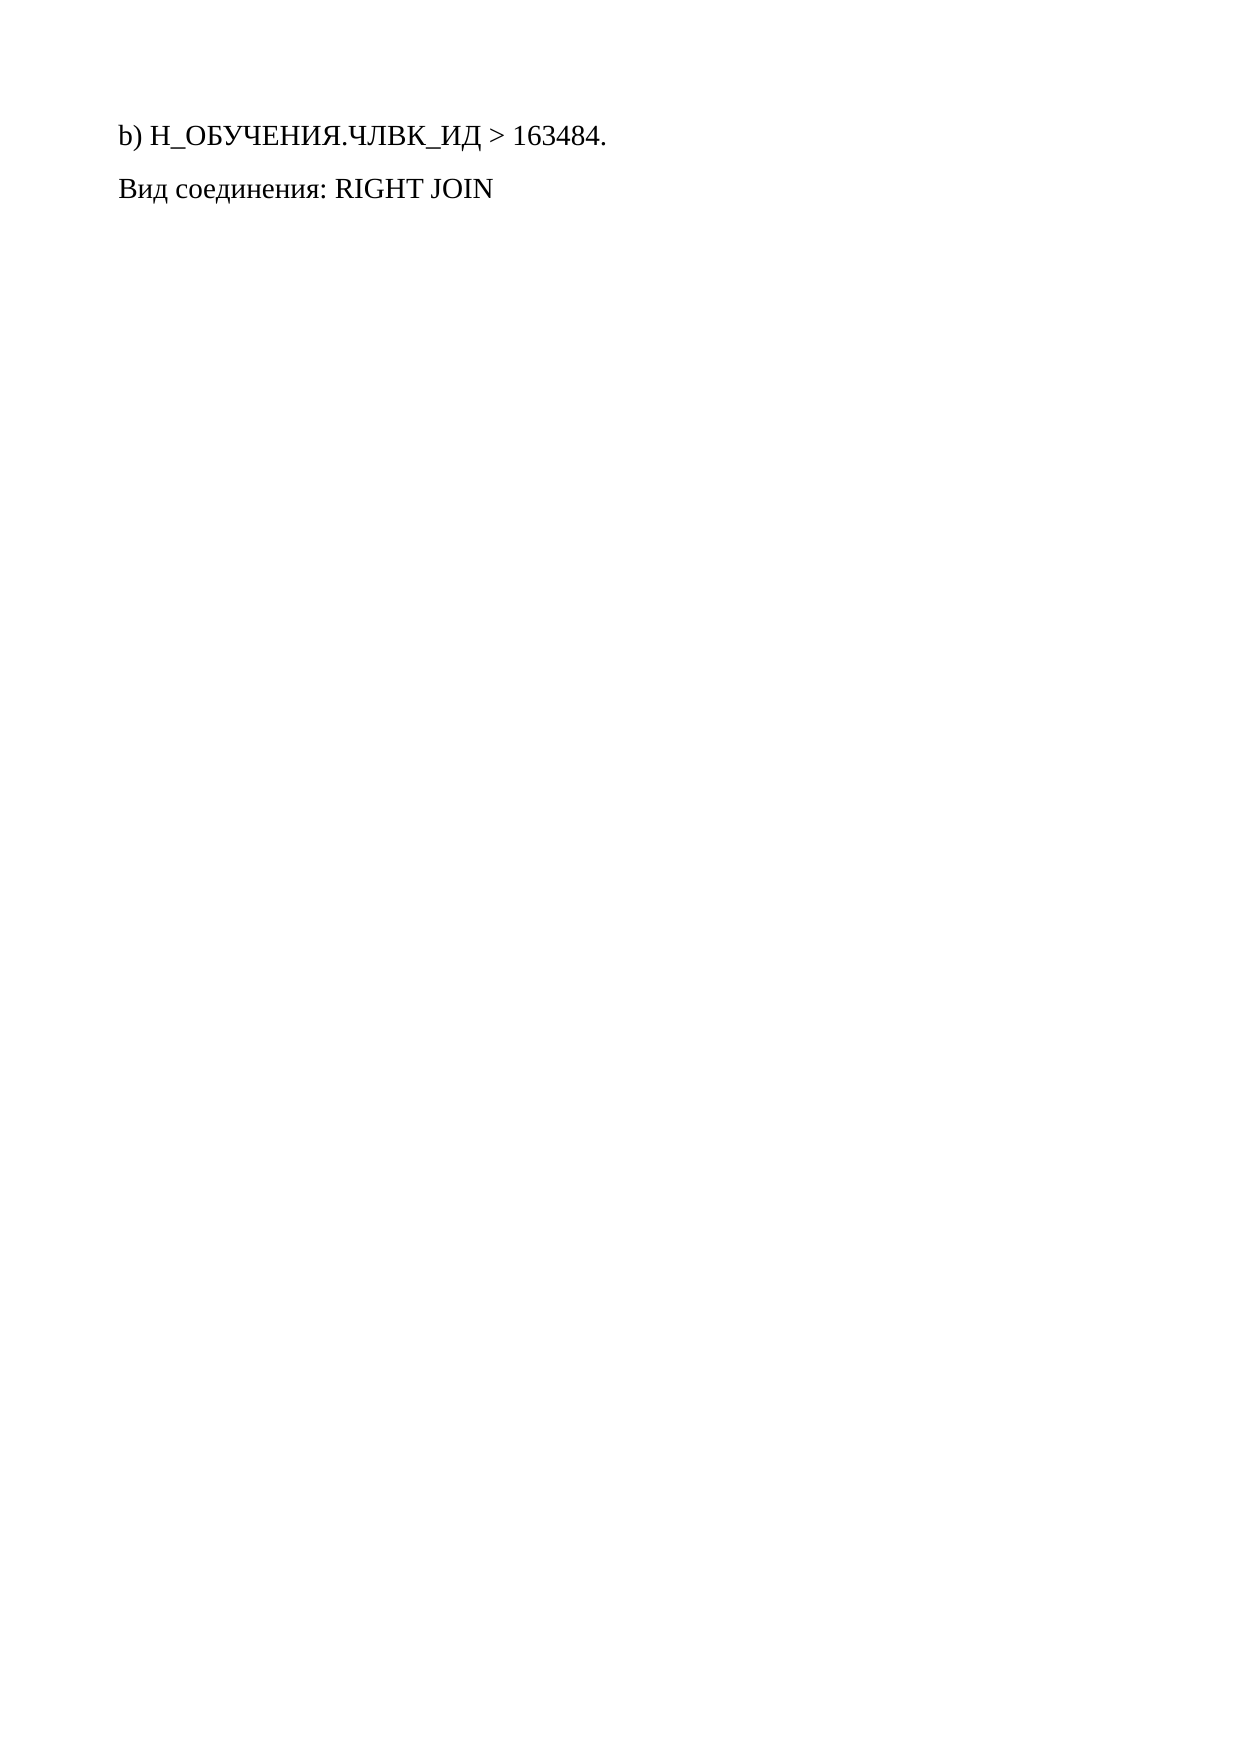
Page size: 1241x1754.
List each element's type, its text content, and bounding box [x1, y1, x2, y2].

text b) Н_ОБУЧЕНИЯ.ЧЛВК_ИД > 163484. [118, 118, 1122, 152]
text Вид соединения: RIGHT JOIN [118, 171, 1122, 205]
